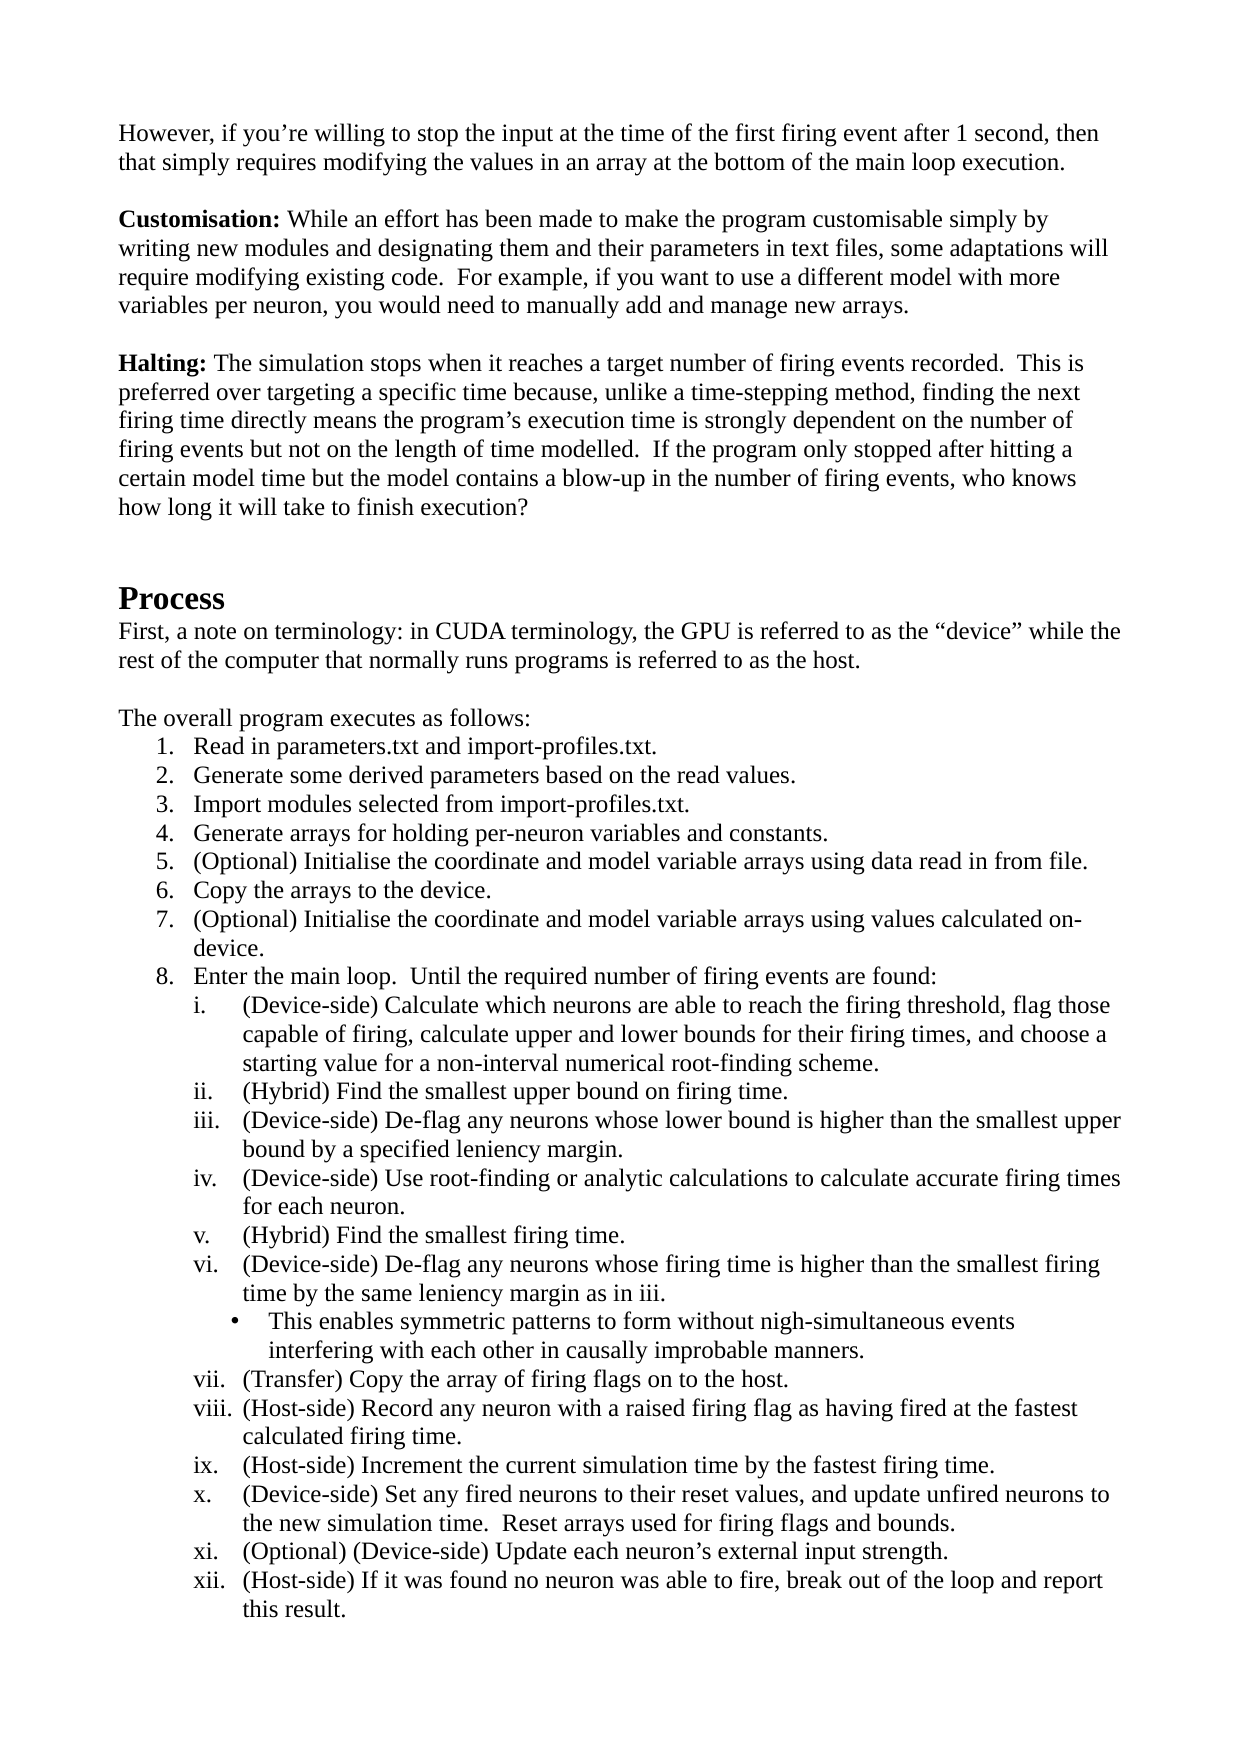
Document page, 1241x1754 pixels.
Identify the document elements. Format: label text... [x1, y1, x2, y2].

list (Transfer) Copy the array of firing flags on to the host. [193, 1364, 1122, 1393]
list This enables symmetric patterns to form without nigh-simultaneous events interfering with each other in causally improbable manners. [231, 1306, 1122, 1364]
list (Host-side) If it was found no neuron was able to fire, break out of the loop and report this result. [193, 1565, 1122, 1623]
list (Hybrid) Find the smallest upper bound on firing time. [193, 1076, 1122, 1105]
list (Device-side) Set any fired neurons to their reset values, and update unfired neurons to the new simulation time. Reset arrays used for firing flags and bounds. [193, 1479, 1122, 1536]
list Enter the main loop. Until the required number of firing events are found: [156, 961, 1122, 990]
list (Host-side) Record any neuron with a raised firing flag as having fired at the fastest calculated firing time. [193, 1393, 1122, 1450]
list (Device-side) De-flag any neurons whose lower bound is higher than the smallest upper bound by a specified leniency margin. [193, 1105, 1122, 1163]
list (Device-side) Calculate which neurons are able to reach the firing threshold, flag those capable of firing, calculate upper and lower bounds for their firing times, and choose a starting value for a non-interval numerical root-finding scheme. [193, 990, 1122, 1076]
text Process [118, 578, 1122, 616]
text The overall program executes as follows: [118, 703, 1122, 731]
list (Optional) (Device-side) Update each neuron’s external input strength. [193, 1536, 1122, 1565]
list Generate some derived parameters based on the read values. [156, 760, 1122, 789]
text Halting: The simulation stops when it reaches a target number of firing events recorded. This is preferred over targeting a specific time because, unlike a time-stepping method, finding the next firing time directly means the program’s execution time is strongly dependent on the number of firing events but not on the length of time modelled. If the program only stopped after hitting a certain model time but the model contains a blow-up in the number of firing events, who knows how long it will take to finish execution? [118, 348, 1122, 521]
list (Host-side) Increment the current simulation time by the fastest firing time. [193, 1450, 1122, 1479]
list Copy the arrays to the device. [156, 875, 1122, 904]
text However, if you’re willing to stop the input at the time of the first firing event after 1 second, then that simply requires modifying the values in an array at the bottom of the main loop execution. [118, 118, 1122, 176]
list Import modules selected from import-profiles.txt. [156, 789, 1122, 818]
list (Hybrid) Find the smallest firing time. [193, 1220, 1122, 1249]
list (Optional) Initialise the coordinate and model variable arrays using data read in from file. [156, 846, 1122, 875]
list Generate arrays for holding per-neuron variables and constants. [156, 818, 1122, 846]
list (Optional) Initialise the coordinate and model variable arrays using values calculated on-device. [156, 904, 1122, 961]
text Customisation: While an effort has been made to make the program customisable simply by writing new modules and designating them and their parameters in text files, some adaptations will require modifying existing code. For example, if you want to use a different model with more variables per neuron, you would need to manually add and manage new arrays. [118, 204, 1122, 319]
list Read in parameters.txt and import-profiles.txt. [156, 731, 1122, 760]
list (Device-side) De-flag any neurons whose firing time is higher than the smallest firing time by the same leniency margin as in iii. [193, 1249, 1122, 1306]
list (Device-side) Use root-finding or analytic calculations to calculate accurate firing times for each neuron. [193, 1163, 1122, 1220]
text First, a note on terminology: in CUDA terminology, the GPU is referred to as the “device” while the rest of the computer that normally runs programs is referred to as the host. [118, 616, 1122, 674]
